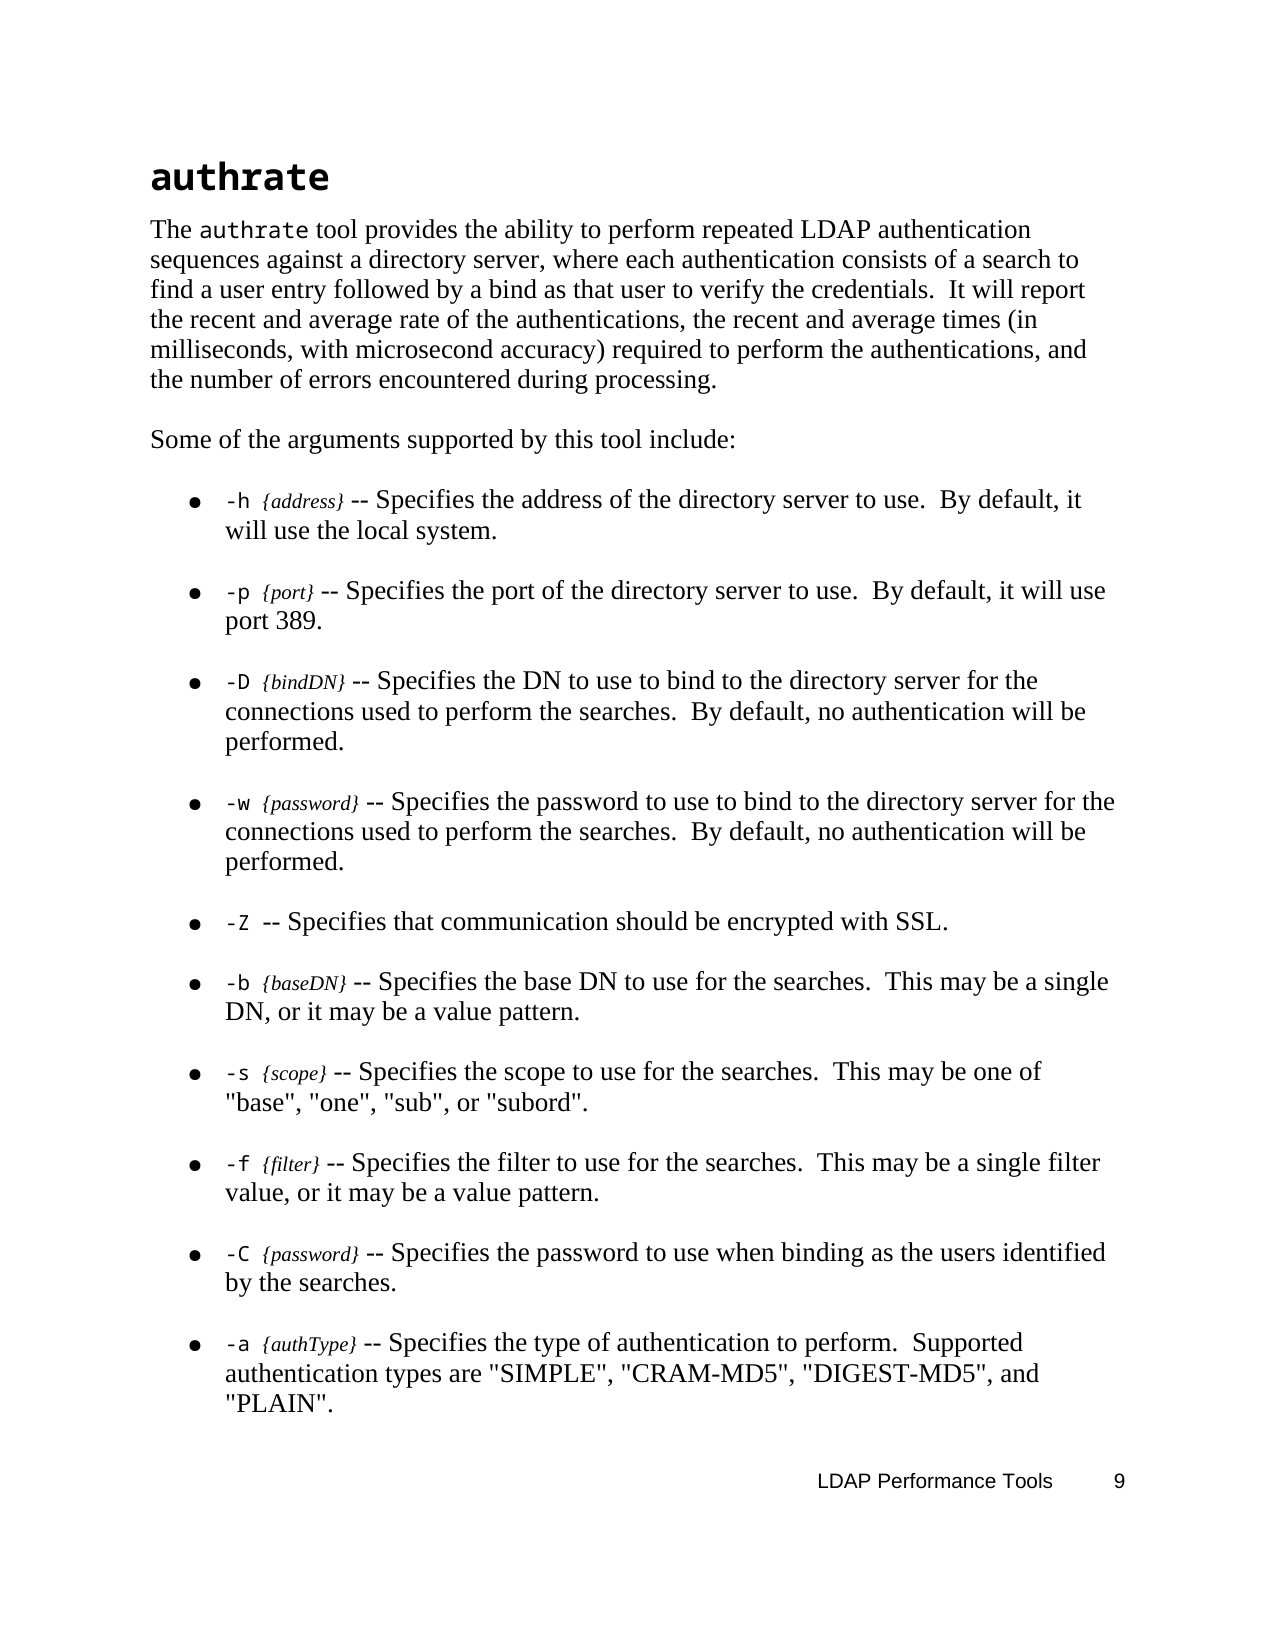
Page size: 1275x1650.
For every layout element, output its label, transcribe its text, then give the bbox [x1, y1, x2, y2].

text Some of the arguments supported by this tool include: [150, 425, 1125, 455]
text The authrate tool provides the ability to perform repeated LDAP authentication sequences against a directory server, where each authentication consists of a search to find a user entry followed by a bind as that user to verify the credentials. It will report the recent and average rate of the authentications, the recent and average times (in milliseconds, with microsecond accuracy) required to perform the authentications, and the number of errors encountered during processing. [150, 213, 1125, 395]
list -C {password} -- Specifies the password to use when binding as the users identified by the searches. [187, 1237, 1125, 1298]
list -b {baseDN} -- Specifies the base DN to use for the searches. This may be a single DN, or it may be a value pattern. [187, 966, 1125, 1027]
subtitle authrate [150, 150, 1125, 201]
list -s {scope} -- Specifies the scope to use for the searches. This may be one of "base", "one", "sub", or "subord". [187, 1057, 1125, 1117]
list -w {password} -- Specifies the password to use to bind to the directory server for the connections used to perform the searches. By default, no authentication will be performed. [187, 786, 1125, 876]
list -f {filter} -- Specifies the filter to use for the searches. This may be a single filter value, or it may be a value pattern. [187, 1147, 1125, 1207]
list -D {bindDN} -- Specifies the DN to use to bind to the directory server for the connections used to perform the searches. By default, no authentication will be performed. [187, 665, 1125, 756]
list -p {port} -- Specifies the port of the directory server to use. By default, it will use port 389. [187, 575, 1125, 635]
list -h {address} -- Specifies the address of the directory server to use. By default, it will use the local system. [187, 485, 1125, 545]
list -a {authType} -- Specifies the type of authentication to perform. Supported authentication types are "SIMPLE", "CRAM-MD5", "DIGEST-MD5", and "PLAIN". [187, 1328, 1125, 1418]
list -Z -- Specifies that communication should be encrypted with SSL. [187, 906, 1125, 936]
